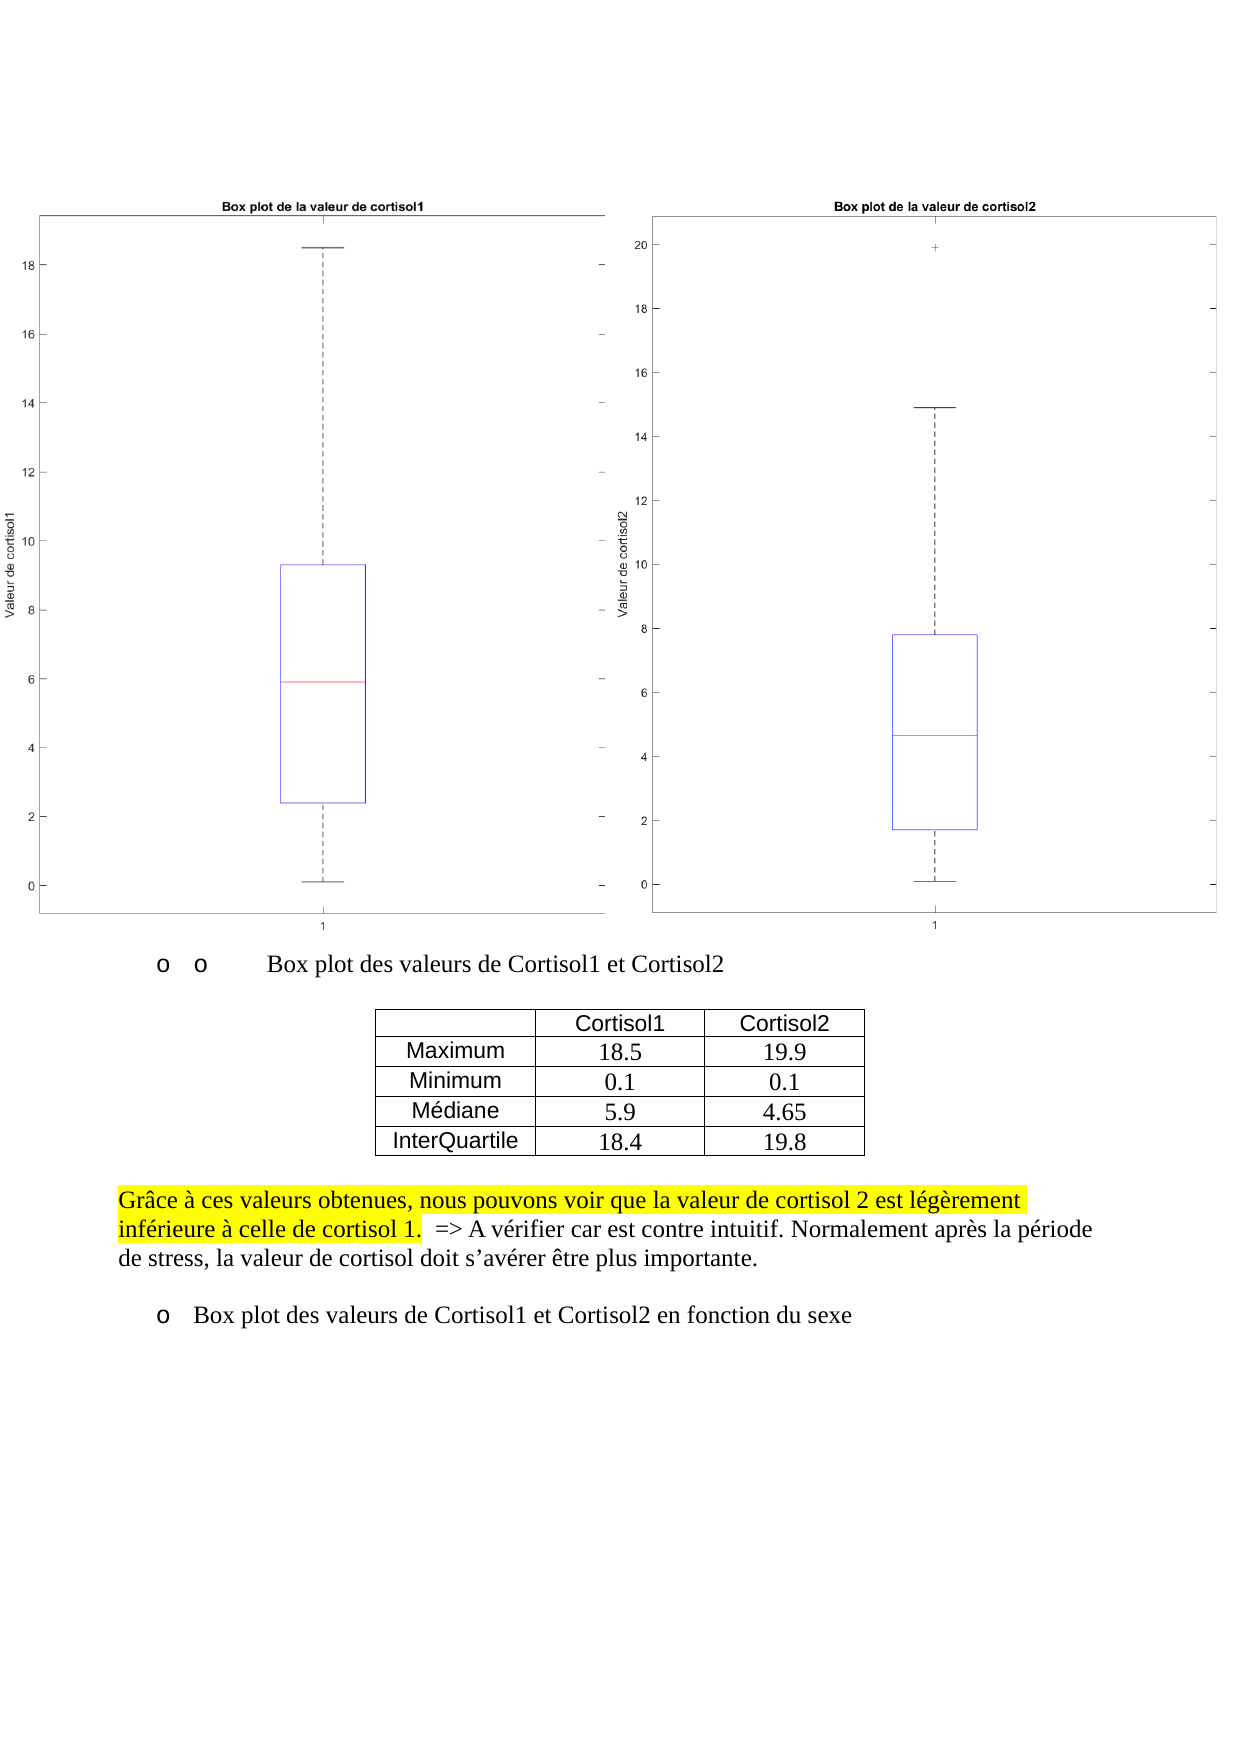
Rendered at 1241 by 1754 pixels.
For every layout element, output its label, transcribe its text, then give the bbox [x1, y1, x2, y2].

table_cell 4.65 [705, 1097, 864, 1126]
table_cell InterQuartile [376, 1127, 535, 1155]
table_header [376, 1010, 535, 1036]
table_cell 0.1 [705, 1067, 864, 1096]
table_cell Médiane [376, 1097, 535, 1126]
table_cell 18.4 [536, 1127, 704, 1155]
list Box plot des valeurs de Cortisol1 et Cortisol2 en fonction du sexe [156, 1300, 1122, 1331]
table_cell 19.8 [705, 1127, 864, 1155]
table_cell 19.9 [705, 1037, 864, 1066]
table_header Cortisol2 [705, 1010, 864, 1036]
table_cell Minimum [376, 1067, 535, 1096]
text Grâce à ces valeurs obtenues, nous pouvons voir que la valeur de cortisol 2 est légèrement inférieure à celle de cortisol 1. => A vérifier car est contre intuitif. Normalement après la période de stress, la valeur de cortisol doit s’avérer être plus importante. [118, 1185, 1122, 1271]
table_cell 0.1 [536, 1067, 704, 1096]
table_cell Maximum [376, 1037, 535, 1066]
table_cell 5.9 [536, 1097, 704, 1126]
table_header Cortisol1 [536, 1010, 704, 1036]
table_cell 18.5 [536, 1037, 704, 1066]
list Box plot des valeurs de Cortisol1 et Cortisol2 [156, 171, 1122, 980]
